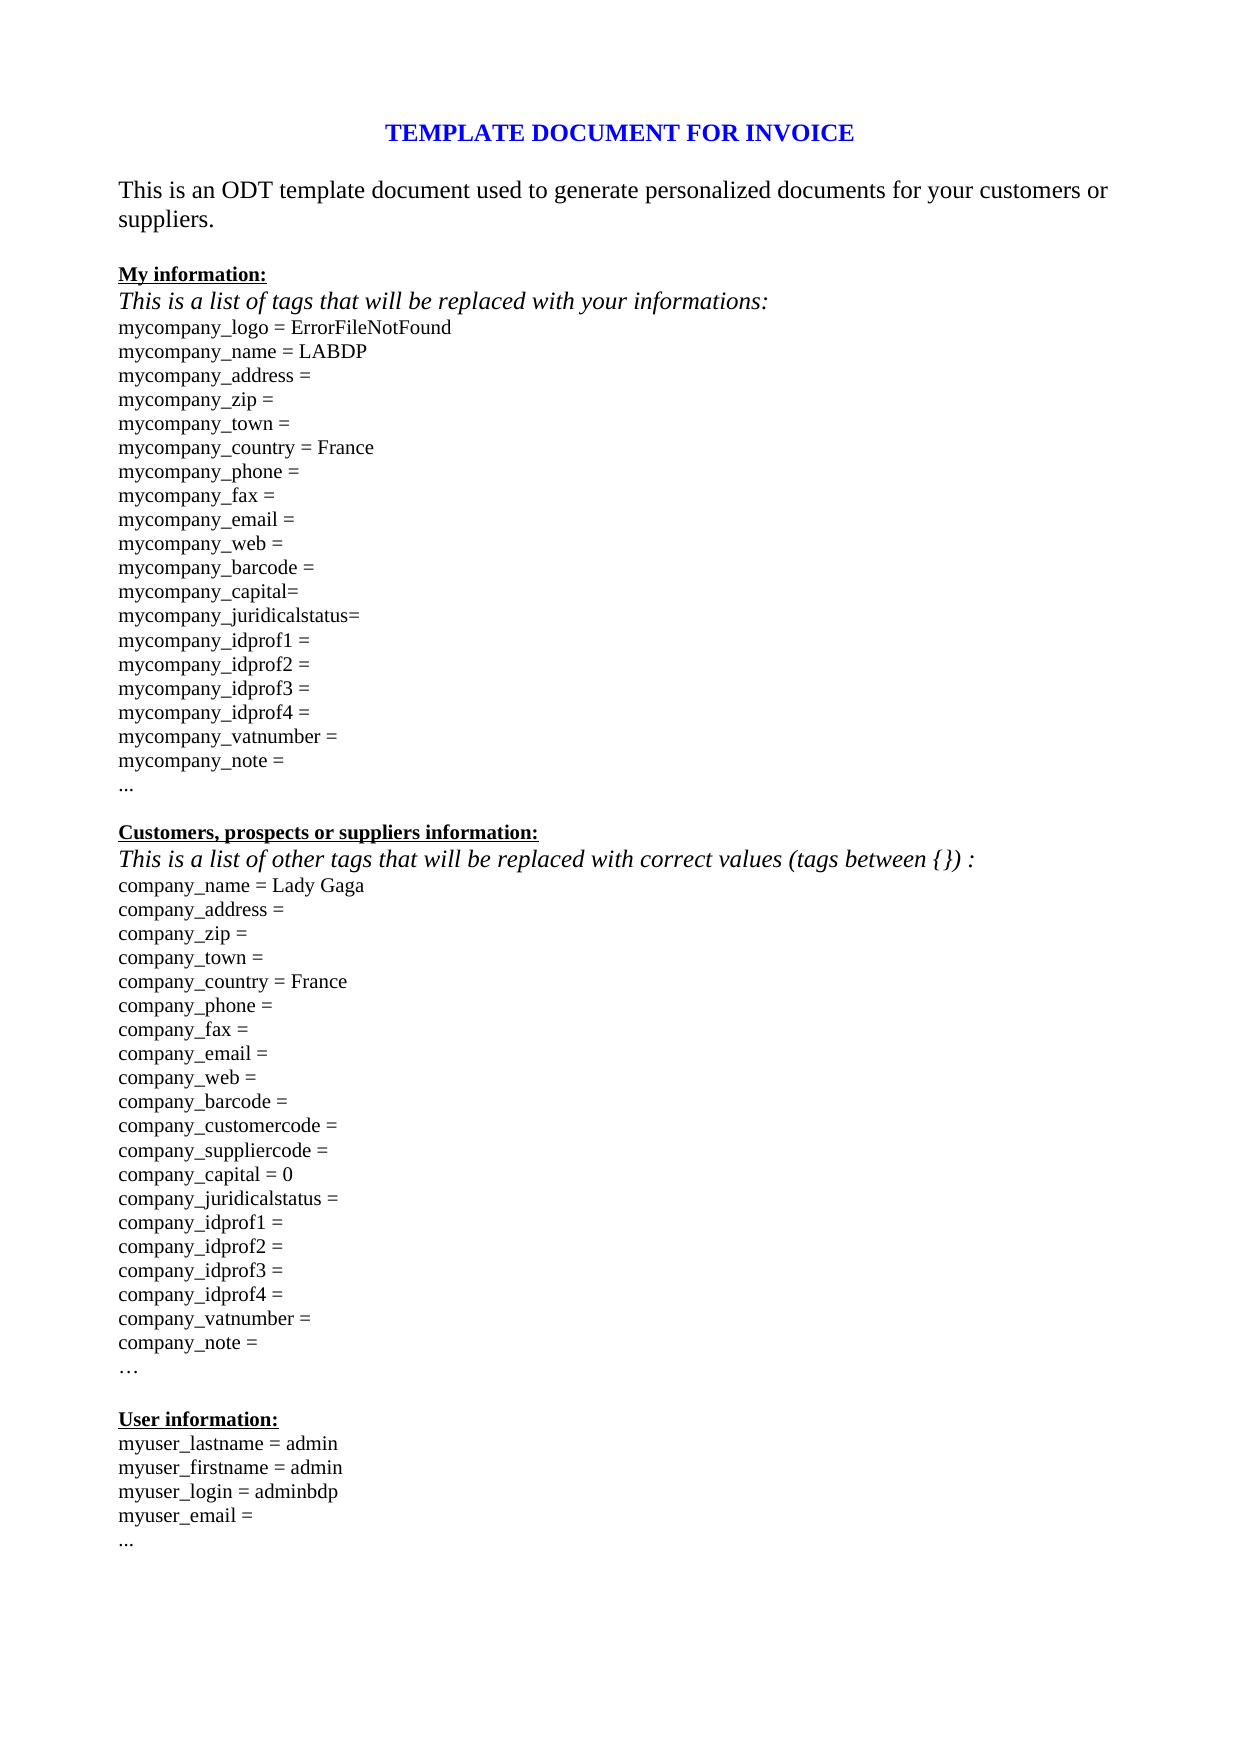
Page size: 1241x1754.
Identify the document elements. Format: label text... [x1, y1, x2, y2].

text company_note = [118, 1330, 1122, 1354]
text company_address = [118, 897, 1122, 921]
text This is a list of other tags that will be replaced with correct values (tags between {}) : [118, 844, 1122, 873]
text mycompany_email = [118, 507, 1122, 531]
text myuser_login = adminbdp [118, 1479, 1122, 1503]
text company_web = [118, 1065, 1122, 1089]
text company_capital = 0 [118, 1162, 1122, 1186]
text mycompany_zip = [118, 387, 1122, 411]
text mycompany_juridicalstatus= [118, 603, 1122, 627]
text mycompany_idprof2 = [118, 652, 1122, 676]
text company_barcode = [118, 1089, 1122, 1113]
text myuser_firstname = admin [118, 1455, 1122, 1479]
text mycompany_web = [118, 531, 1122, 555]
text company_town = [118, 945, 1122, 969]
text mycompany_vatnumber = [118, 724, 1122, 748]
text mycompany_logo = ErrorFileNotFound [118, 315, 1122, 339]
text My information: [118, 262, 1122, 286]
text mycompany_note = [118, 748, 1122, 772]
text mycompany_country = France [118, 435, 1122, 459]
text company_vatnumber = [118, 1306, 1122, 1330]
text myuser_lastname = admin [118, 1431, 1122, 1455]
text company_juridicalstatus = [118, 1186, 1122, 1210]
text mycompany_idprof1 = [118, 627, 1122, 652]
text mycompany_capital= [118, 579, 1122, 603]
text company_fax = [118, 1017, 1122, 1041]
text mycompany_town = [118, 411, 1122, 435]
text company_phone = [118, 993, 1122, 1017]
text mycompany_name = LABDP [118, 339, 1122, 363]
text company_idprof2 = [118, 1234, 1122, 1258]
text … [118, 1354, 1122, 1378]
text mycompany_idprof4 = [118, 700, 1122, 724]
text mycompany_idprof3 = [118, 676, 1122, 700]
text User information: [118, 1407, 1122, 1431]
text company_zip = [118, 921, 1122, 945]
text company_idprof3 = [118, 1258, 1122, 1282]
text mycompany_address = [118, 363, 1122, 387]
text Customers, prospects or suppliers information: [118, 820, 1122, 844]
text ... [118, 1527, 1122, 1551]
text company_idprof1 = [118, 1210, 1122, 1234]
text This is an ODT template document used to generate personalized documents for your customers or suppliers. [118, 176, 1122, 233]
text mycompany_barcode = [118, 555, 1122, 579]
text company_country = France [118, 969, 1122, 993]
text mycompany_phone = [118, 459, 1122, 483]
text myuser_email = [118, 1503, 1122, 1527]
text This is a list of tags that will be replaced with your informations: [118, 286, 1122, 315]
text company_idprof4 = [118, 1282, 1122, 1306]
text company_name = Lady Gaga [118, 873, 1122, 897]
text company_suppliercode = [118, 1137, 1122, 1162]
text company_email = [118, 1041, 1122, 1065]
text ... [118, 772, 1122, 796]
text company_customercode = [118, 1113, 1122, 1137]
text TEMPLATE DOCUMENT FOR INVOICE [118, 118, 1122, 147]
text mycompany_fax = [118, 483, 1122, 507]
